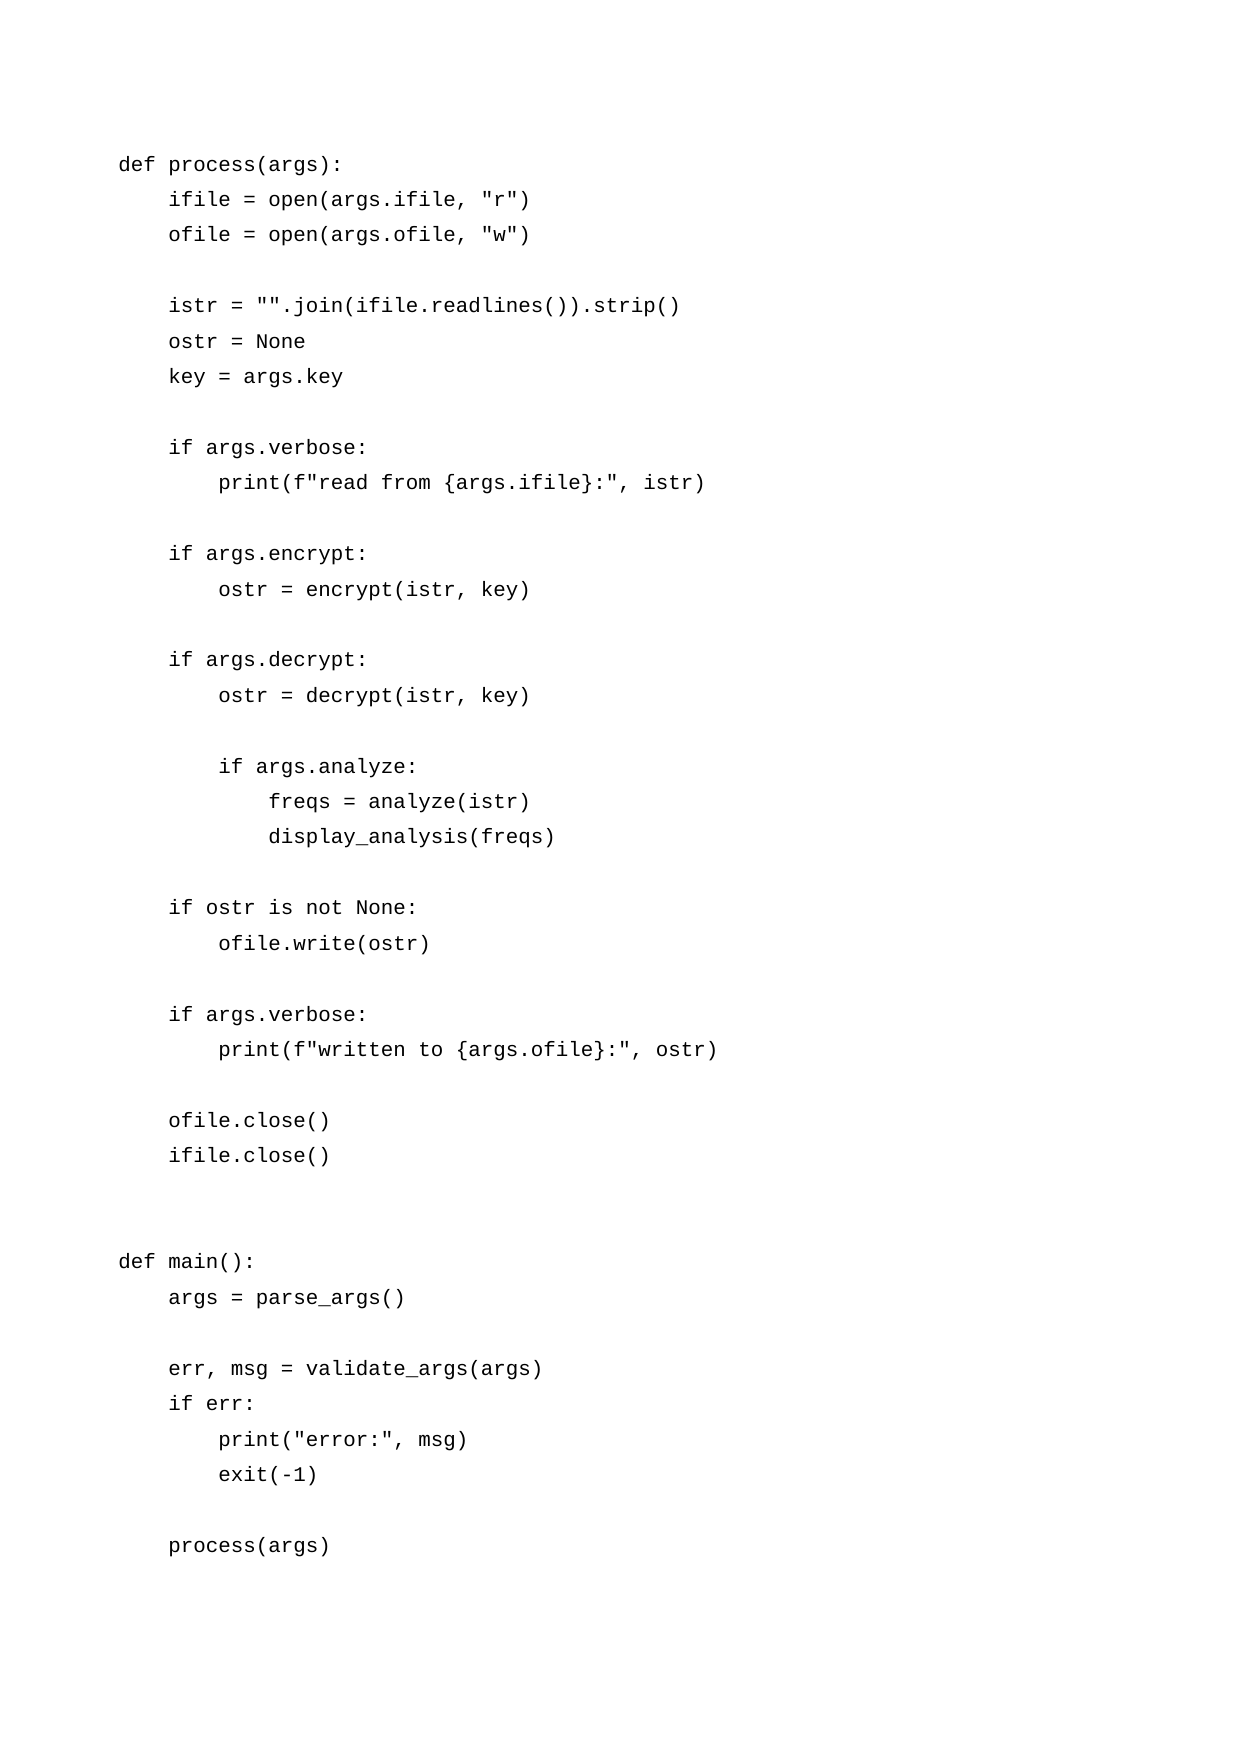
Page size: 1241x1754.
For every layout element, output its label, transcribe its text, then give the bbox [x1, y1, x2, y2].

text print("error:", msg) [118, 1428, 1122, 1452]
text args = parse_args() [118, 1287, 1122, 1311]
text if args.decrypt: [118, 649, 1122, 673]
text print(f"read from {args.ifile}:", istr) [118, 472, 1122, 496]
text ostr = decrypt(istr, key) [118, 685, 1122, 708]
text err, msg = validate_args(args) [118, 1358, 1122, 1381]
text def process(args): [118, 153, 1122, 177]
text ifile.close() [118, 1145, 1122, 1169]
text ifile = open(args.ifile, "r") [118, 189, 1122, 213]
text ofile.write(ostr) [118, 933, 1122, 956]
text if args.verbose: [118, 437, 1122, 461]
text ofile = open(args.ofile, "w") [118, 224, 1122, 248]
text ostr = encrypt(istr, key) [118, 578, 1122, 602]
text istr = "".join(ifile.readlines()).strip() [118, 295, 1122, 319]
text if args.analyze: [118, 756, 1122, 779]
text display_analysis(freqs) [118, 826, 1122, 850]
text if args.encrypt: [118, 543, 1122, 567]
text if args.verbose: [118, 1003, 1122, 1027]
text exit(-1) [118, 1464, 1122, 1488]
text freqs = analyze(istr) [118, 791, 1122, 815]
text print(f"written to {args.ofile}:", ostr) [118, 1039, 1122, 1063]
text if ostr is not None: [118, 897, 1122, 921]
text ostr = None [118, 331, 1122, 354]
text def main(): [118, 1251, 1122, 1275]
text ofile.close() [118, 1110, 1122, 1133]
text process(args) [118, 1535, 1122, 1558]
text key = args.key [118, 366, 1122, 390]
text if err: [118, 1393, 1122, 1417]
